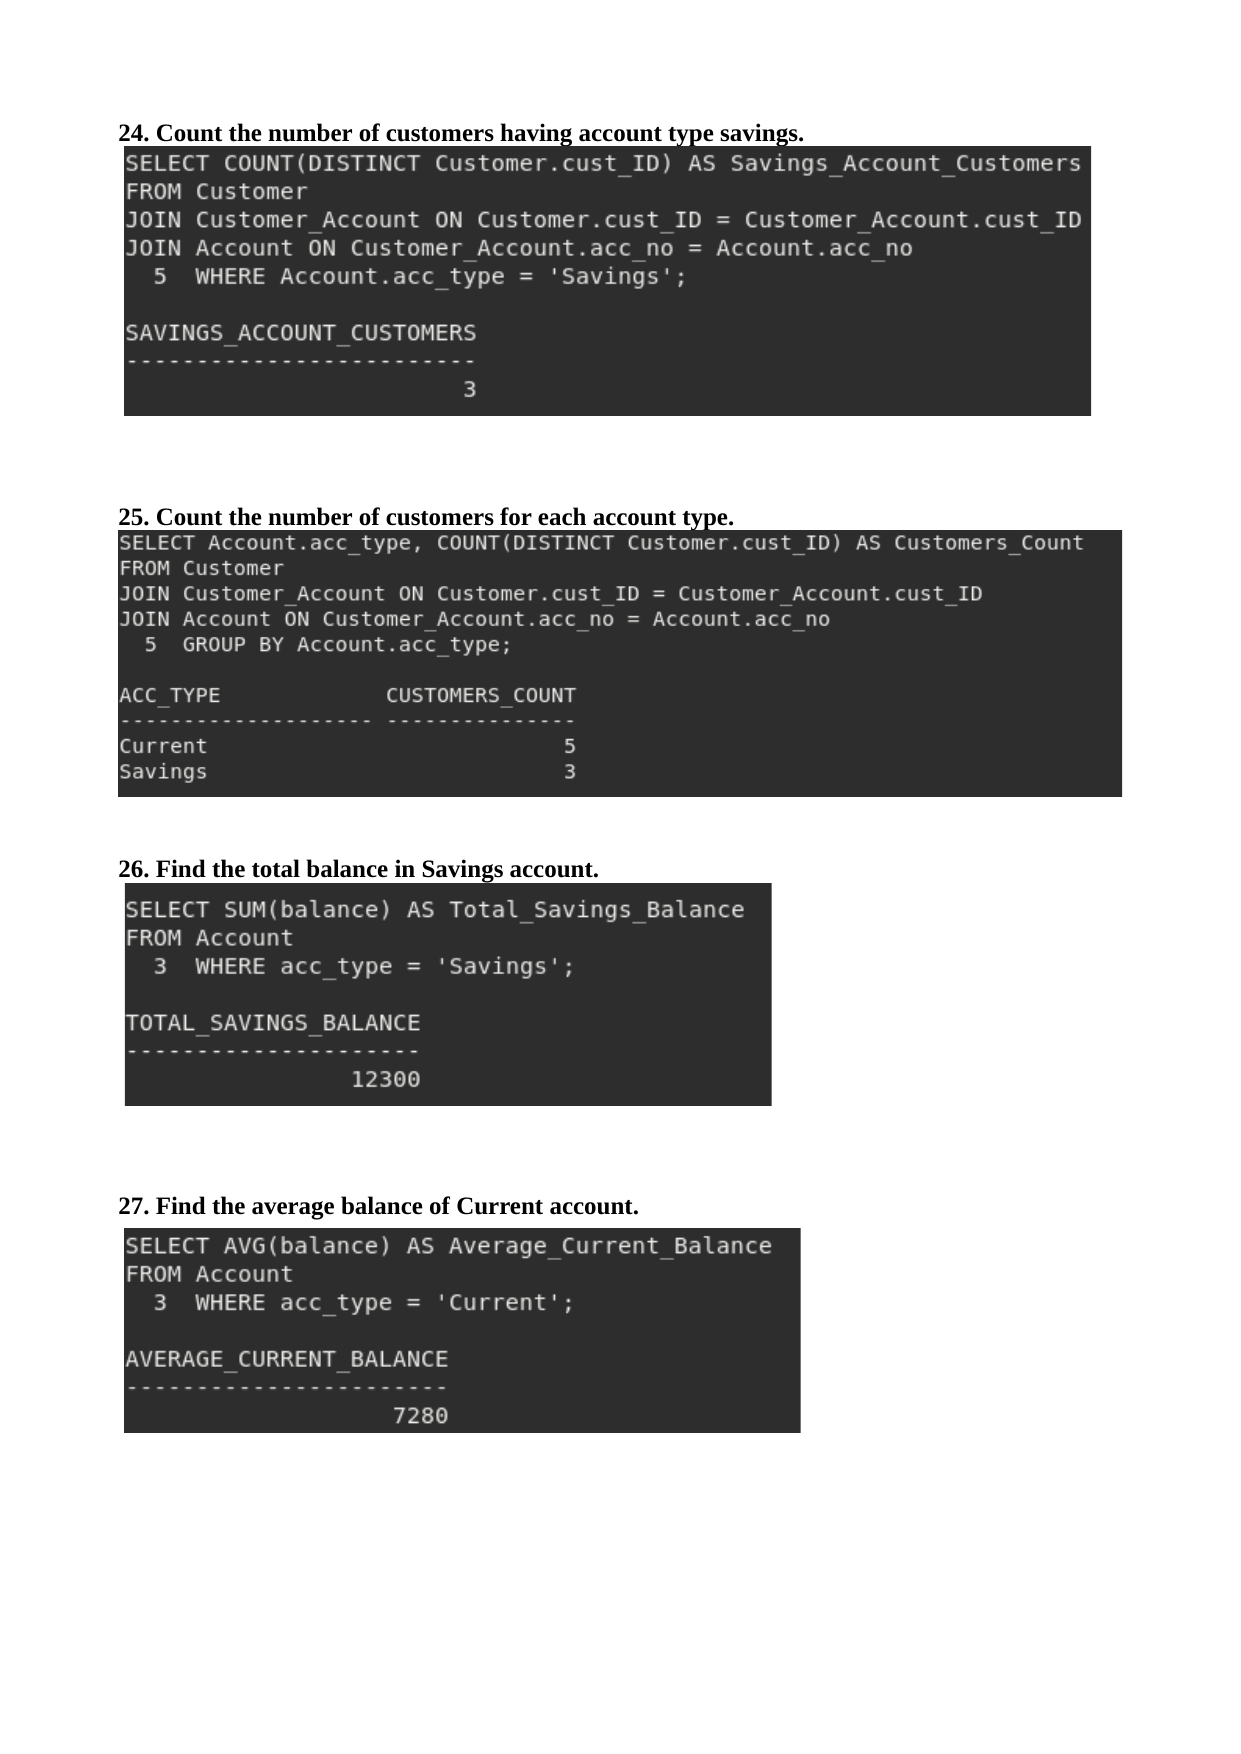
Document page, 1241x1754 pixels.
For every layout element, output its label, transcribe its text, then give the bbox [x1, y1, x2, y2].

picture [124, 1228, 801, 1433]
picture [124, 146, 1092, 416]
text 26. Find the total balance in Savings account. [118, 854, 1122, 883]
text 25. Count the number of customers for each account type. [118, 502, 1122, 530]
text 27. Find the average balance of Current account. [118, 1191, 1122, 1220]
picture [124, 883, 772, 1106]
text 24. Count the number of customers having account type savings. [118, 118, 1122, 147]
picture [118, 530, 1123, 797]
